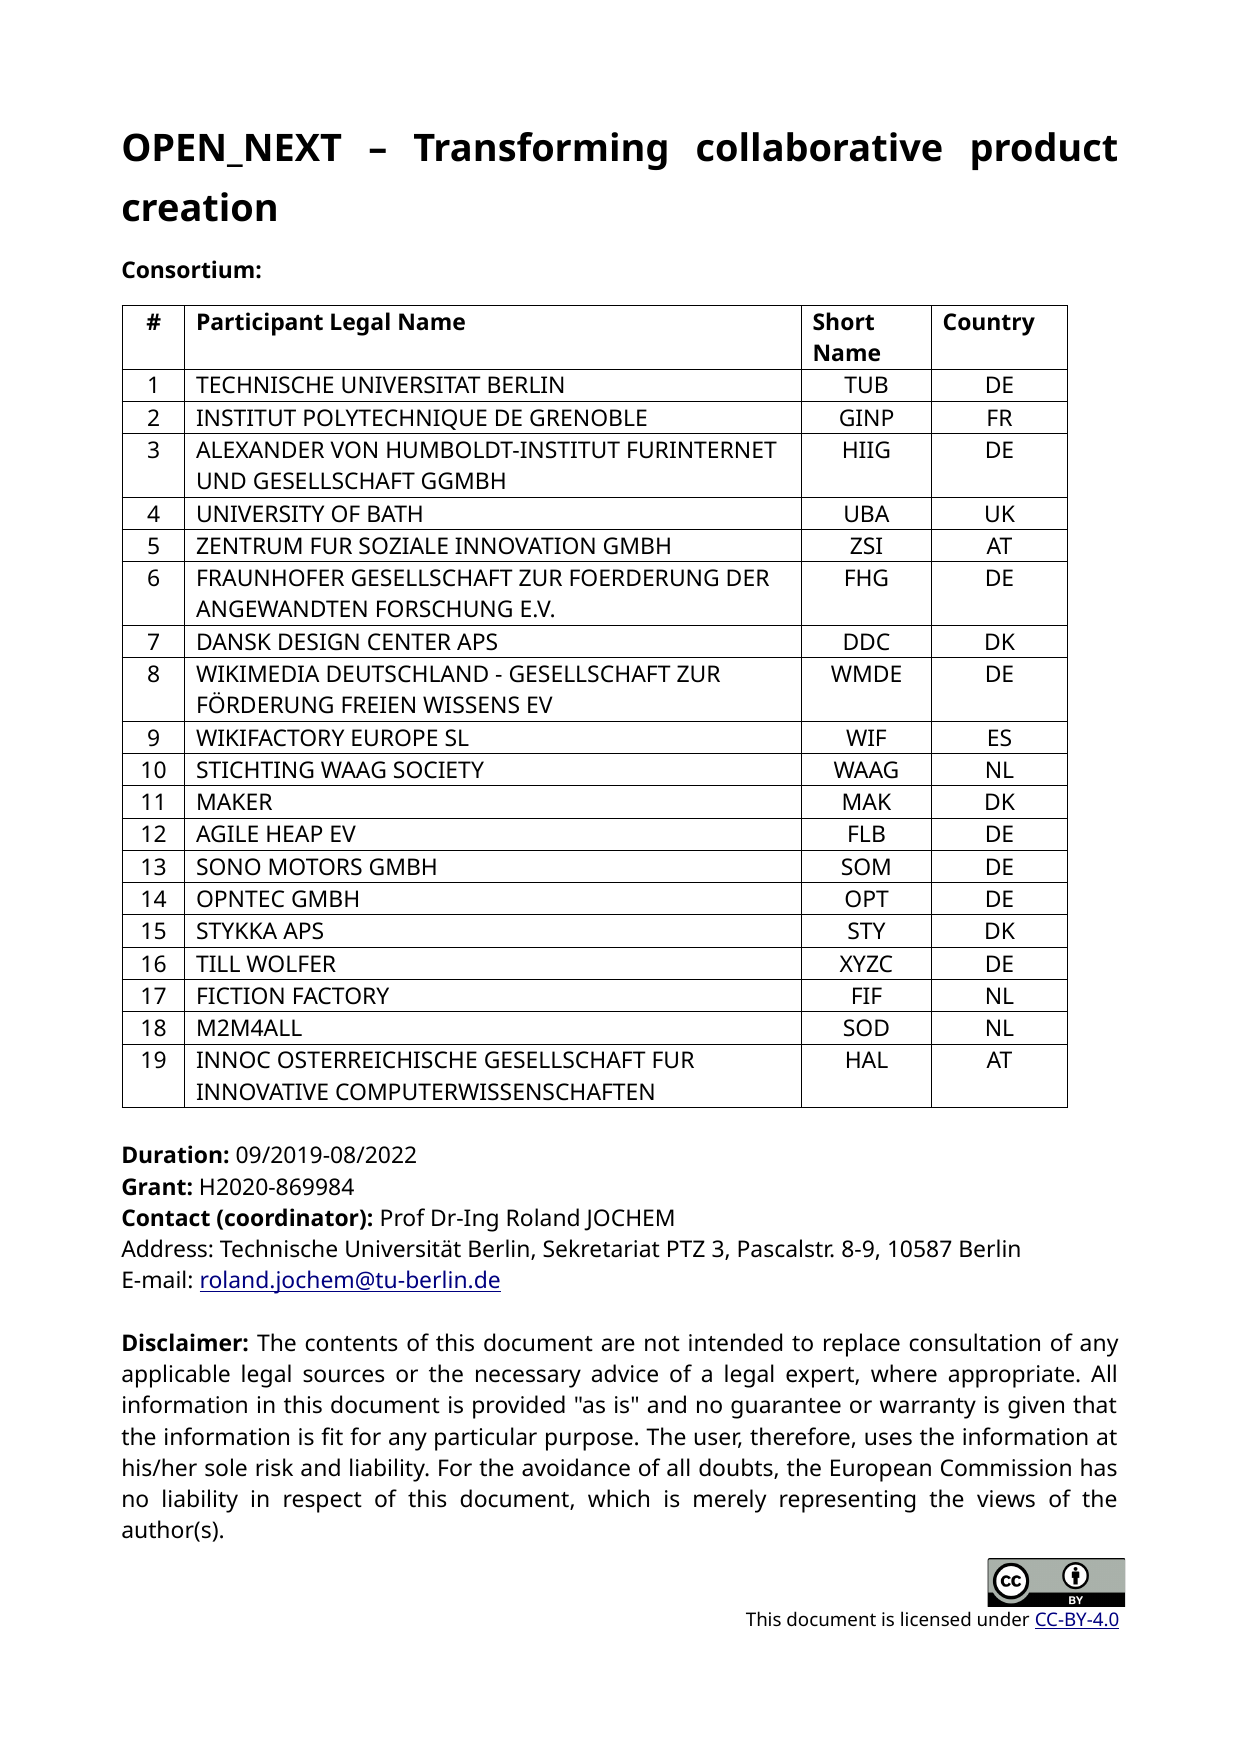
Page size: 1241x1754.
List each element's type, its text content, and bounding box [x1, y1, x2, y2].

table_cell 12 [123, 819, 184, 850]
table_cell 19 [123, 1045, 184, 1107]
table_cell DK [932, 915, 1067, 947]
table_cell AT [932, 1045, 1067, 1107]
table_cell HAL [802, 1045, 931, 1107]
table_cell 2 [123, 402, 184, 433]
table_cell 7 [123, 626, 184, 657]
table_cell 16 [123, 948, 184, 979]
table_cell SONO MOTORS GMBH [185, 851, 801, 882]
text Consortium: [121, 254, 1119, 286]
table_cell DDC [802, 626, 931, 657]
table_cell DE [932, 562, 1067, 625]
table_cell 17 [123, 980, 184, 1011]
table_cell 8 [123, 658, 184, 721]
table_cell AT [932, 530, 1067, 561]
table_cell MAK [802, 786, 931, 817]
table_cell DK [932, 786, 1067, 817]
table_cell HIIG [802, 434, 931, 497]
table_cell UK [932, 498, 1067, 529]
table_cell DE [932, 851, 1067, 882]
table_cell STICHTING WAAG SOCIETY [185, 754, 801, 785]
table_cell TECHNISCHE UNIVERSITAT BERLIN [185, 370, 801, 401]
table_cell 3 [123, 434, 184, 497]
table_cell ZSI [802, 530, 931, 561]
table_cell DE [932, 658, 1067, 721]
table_cell NL [932, 1012, 1067, 1043]
table_cell 6 [123, 562, 184, 625]
table_cell 14 [123, 883, 184, 914]
table_cell DE [932, 434, 1067, 497]
table_header Country [932, 306, 1067, 368]
table_cell FR [932, 402, 1067, 433]
table_cell 15 [123, 915, 184, 947]
table_cell MAKER [185, 786, 801, 817]
table_cell OPT [802, 883, 931, 914]
table_cell DANSK DESIGN CENTER APS [185, 626, 801, 657]
table_cell ES [932, 722, 1067, 753]
table_cell INNOC OSTERREICHISCHE GESELLSCHAFT FUR INNOVATIVE COMPUTERWISSENSCHAFTEN [185, 1045, 801, 1107]
table_cell WIF [802, 722, 931, 753]
text Grant: H2020-869984 [121, 1171, 1119, 1202]
text E-mail: roland.jochem@tu-berlin.de [121, 1264, 1119, 1296]
text Disclaimer: The contents of this document are not intended to replace consultation of any applicable legal sources or the necessary advice of a legal expert, where appropriate. All information in this document is provided "as is" and no guarantee or warranty is given that the information is fit for any particular purpose. The user, therefore, uses the information at his/her sole risk and liability. For the avoidance of all doubts, the European Commission has no liability in respect of this document, which is merely representing the views of the author(s). [121, 1327, 1119, 1546]
text OPEN_NEXT – Transforming collaborative product creation [121, 121, 1119, 232]
table_header Short Name [802, 306, 931, 368]
table_cell XYZC [802, 948, 931, 979]
table_cell 11 [123, 786, 184, 817]
table_cell 13 [123, 851, 184, 882]
table_cell SOM [802, 851, 931, 882]
table_cell 1 [123, 370, 184, 401]
text Duration: 09/2019-08/2022 [121, 1139, 1119, 1171]
table_cell FRAUNHOFER GESELLSCHAFT ZUR FOERDERUNG DER ANGEWANDTEN FORSCHUNG E.V. [185, 562, 801, 625]
table_cell ZENTRUM FUR SOZIALE INNOVATION GMBH [185, 530, 801, 561]
table_cell STYKKA APS [185, 915, 801, 947]
table_cell 9 [123, 722, 184, 753]
table_cell WAAG [802, 754, 931, 785]
table_cell FIF [802, 980, 931, 1011]
table_cell 10 [123, 754, 184, 785]
table_cell INSTITUT POLYTECHNIQUE DE GRENOBLE [185, 402, 801, 433]
table_cell OPNTEC GMBH [185, 883, 801, 914]
table_cell GINP [802, 402, 931, 433]
table_cell DE [932, 370, 1067, 401]
table_cell WMDE [802, 658, 931, 721]
table_cell 18 [123, 1012, 184, 1043]
table_cell FICTION FACTORY [185, 980, 801, 1011]
table_cell DE [932, 883, 1067, 914]
table_cell ALEXANDER VON HUMBOLDT-INSTITUT FURINTERNET UND GESELLSCHAFT GGMBH [185, 434, 801, 497]
table_cell TUB [802, 370, 931, 401]
text Address: Technische Universität Berlin, Sekretariat PTZ 3, Pascalstr. 8-9, 10587 Berlin [121, 1233, 1119, 1264]
table_header # [123, 306, 184, 368]
table_cell DE [932, 819, 1067, 850]
table_cell WIKIMEDIA DEUTSCHLAND - GESELLSCHAFT ZUR FÖRDERUNG FREIEN WISSENS EV [185, 658, 801, 721]
text Contact (coordinator): Prof Dr-Ing Roland JOCHEM [121, 1202, 1119, 1233]
table_cell DE [932, 948, 1067, 979]
table_cell M2M4ALL [185, 1012, 801, 1043]
table_cell DK [932, 626, 1067, 657]
table_cell UBA [802, 498, 931, 529]
table_cell AGILE HEAP EV [185, 819, 801, 850]
table_cell UNIVERSITY OF BATH [185, 498, 801, 529]
table_cell NL [932, 980, 1067, 1011]
table_cell 4 [123, 498, 184, 529]
table_cell NL [932, 754, 1067, 785]
table_cell FHG [802, 562, 931, 625]
table_header Participant Legal Name [185, 306, 801, 368]
table_cell SOD [802, 1012, 931, 1043]
table_cell WIKIFACTORY EUROPE SL [185, 722, 801, 753]
table_cell STY [802, 915, 931, 947]
table_cell FLB [802, 819, 931, 850]
table_cell TILL WOLFER [185, 948, 801, 979]
table_cell 5 [123, 530, 184, 561]
picture [987, 1558, 1125, 1607]
